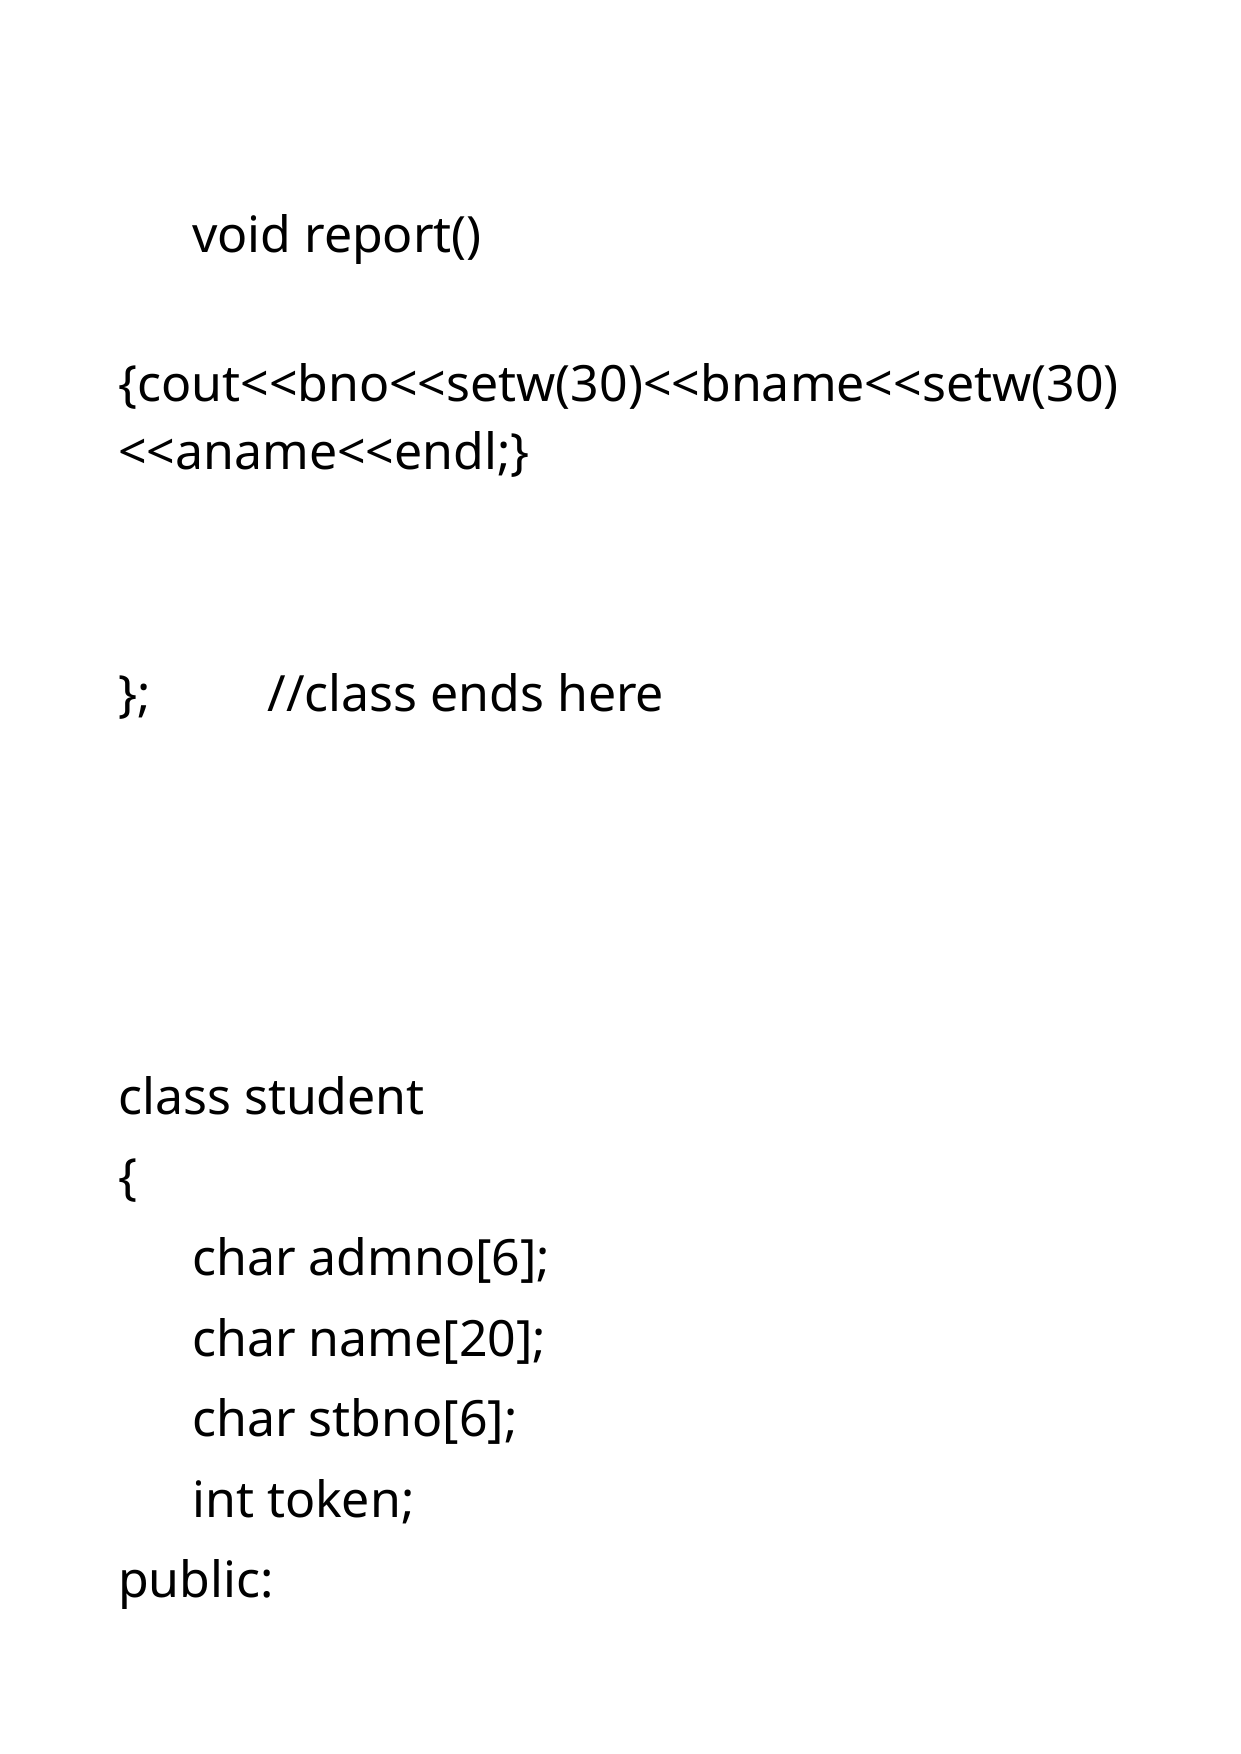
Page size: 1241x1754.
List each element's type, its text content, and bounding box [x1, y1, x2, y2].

text public: [118, 1544, 1122, 1612]
text {cout<<bno<<setw(30)<<bname<<setw(30)<<aname<<endl;} [118, 279, 1122, 484]
text char name[20]; [118, 1302, 1122, 1371]
text char stbno[6]; [118, 1383, 1122, 1451]
text class student [118, 1061, 1122, 1129]
text char admno[6]; [118, 1222, 1122, 1290]
text { [118, 1141, 1122, 1209]
text void report() [118, 199, 1122, 267]
text int token; [118, 1464, 1122, 1532]
text }; //class ends here [118, 657, 1122, 726]
